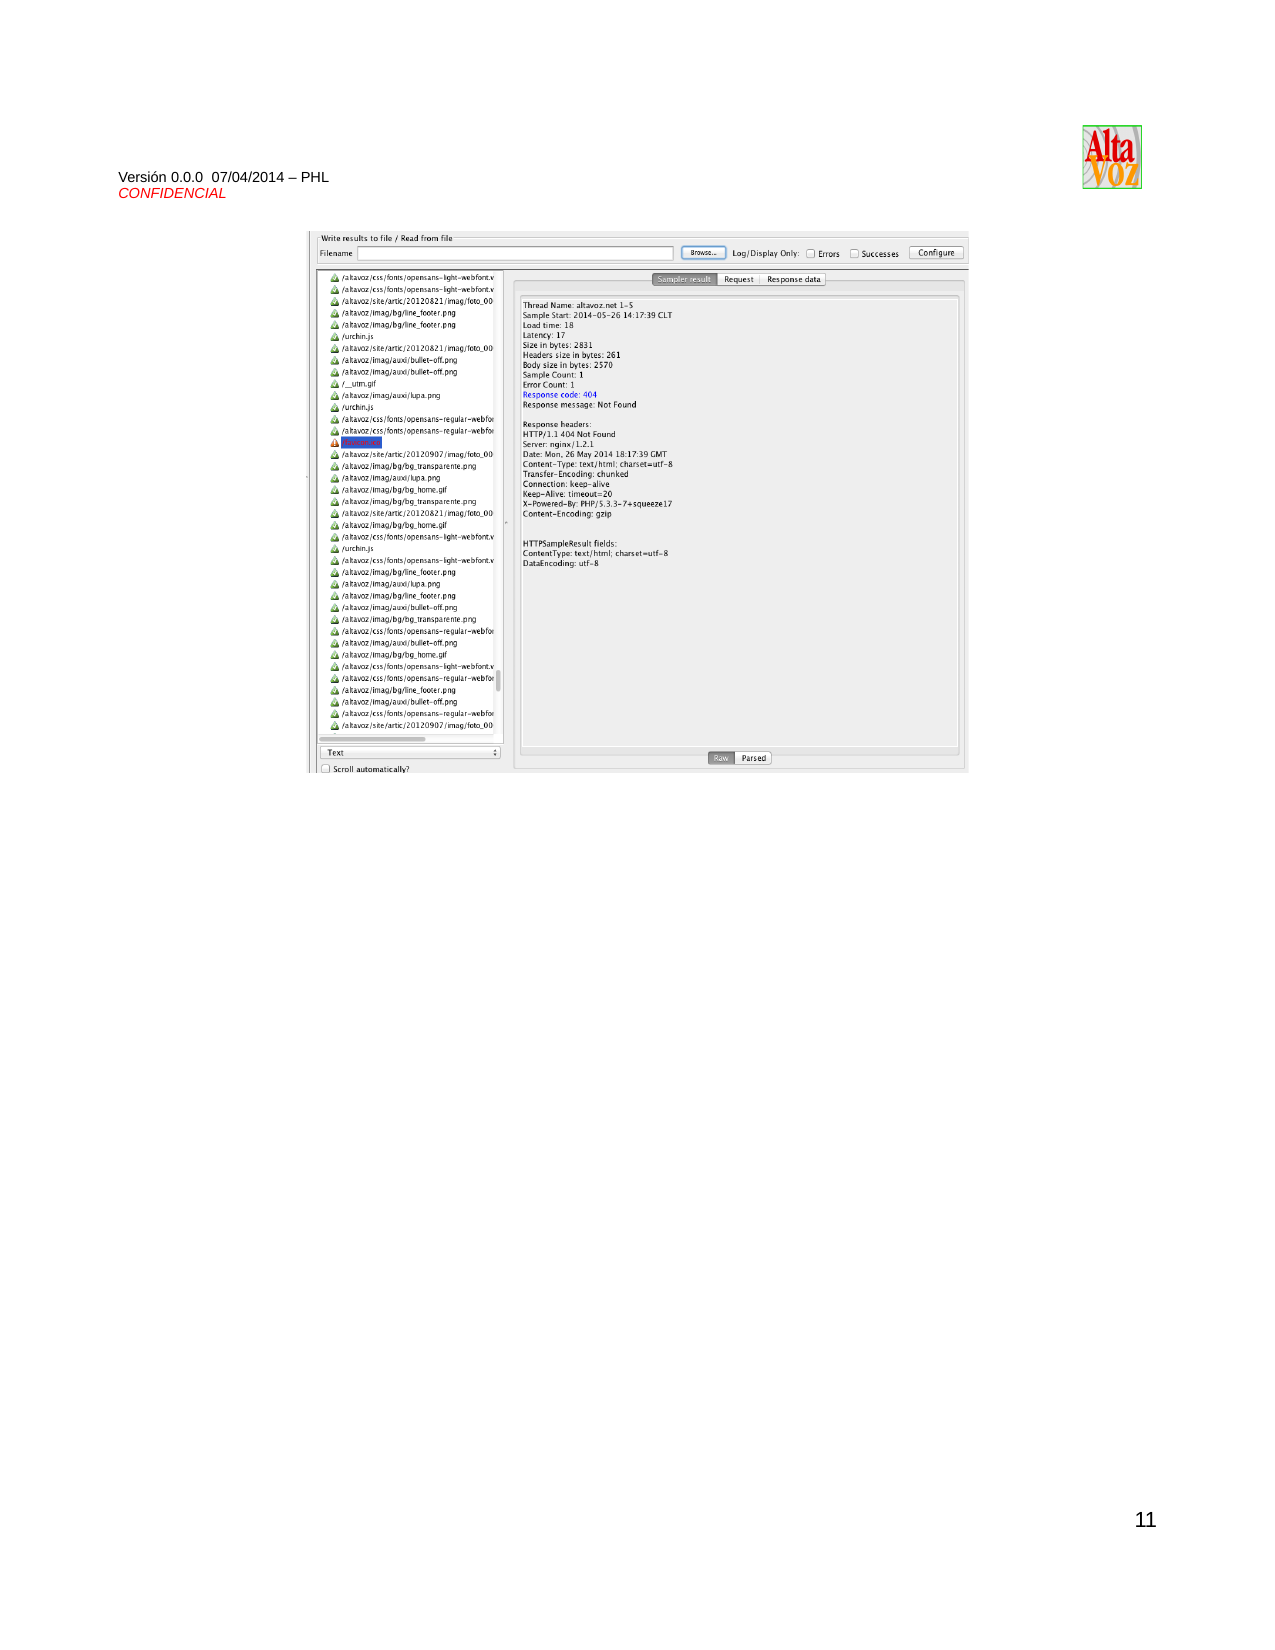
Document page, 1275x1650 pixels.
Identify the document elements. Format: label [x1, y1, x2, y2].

picture [306, 231, 969, 773]
